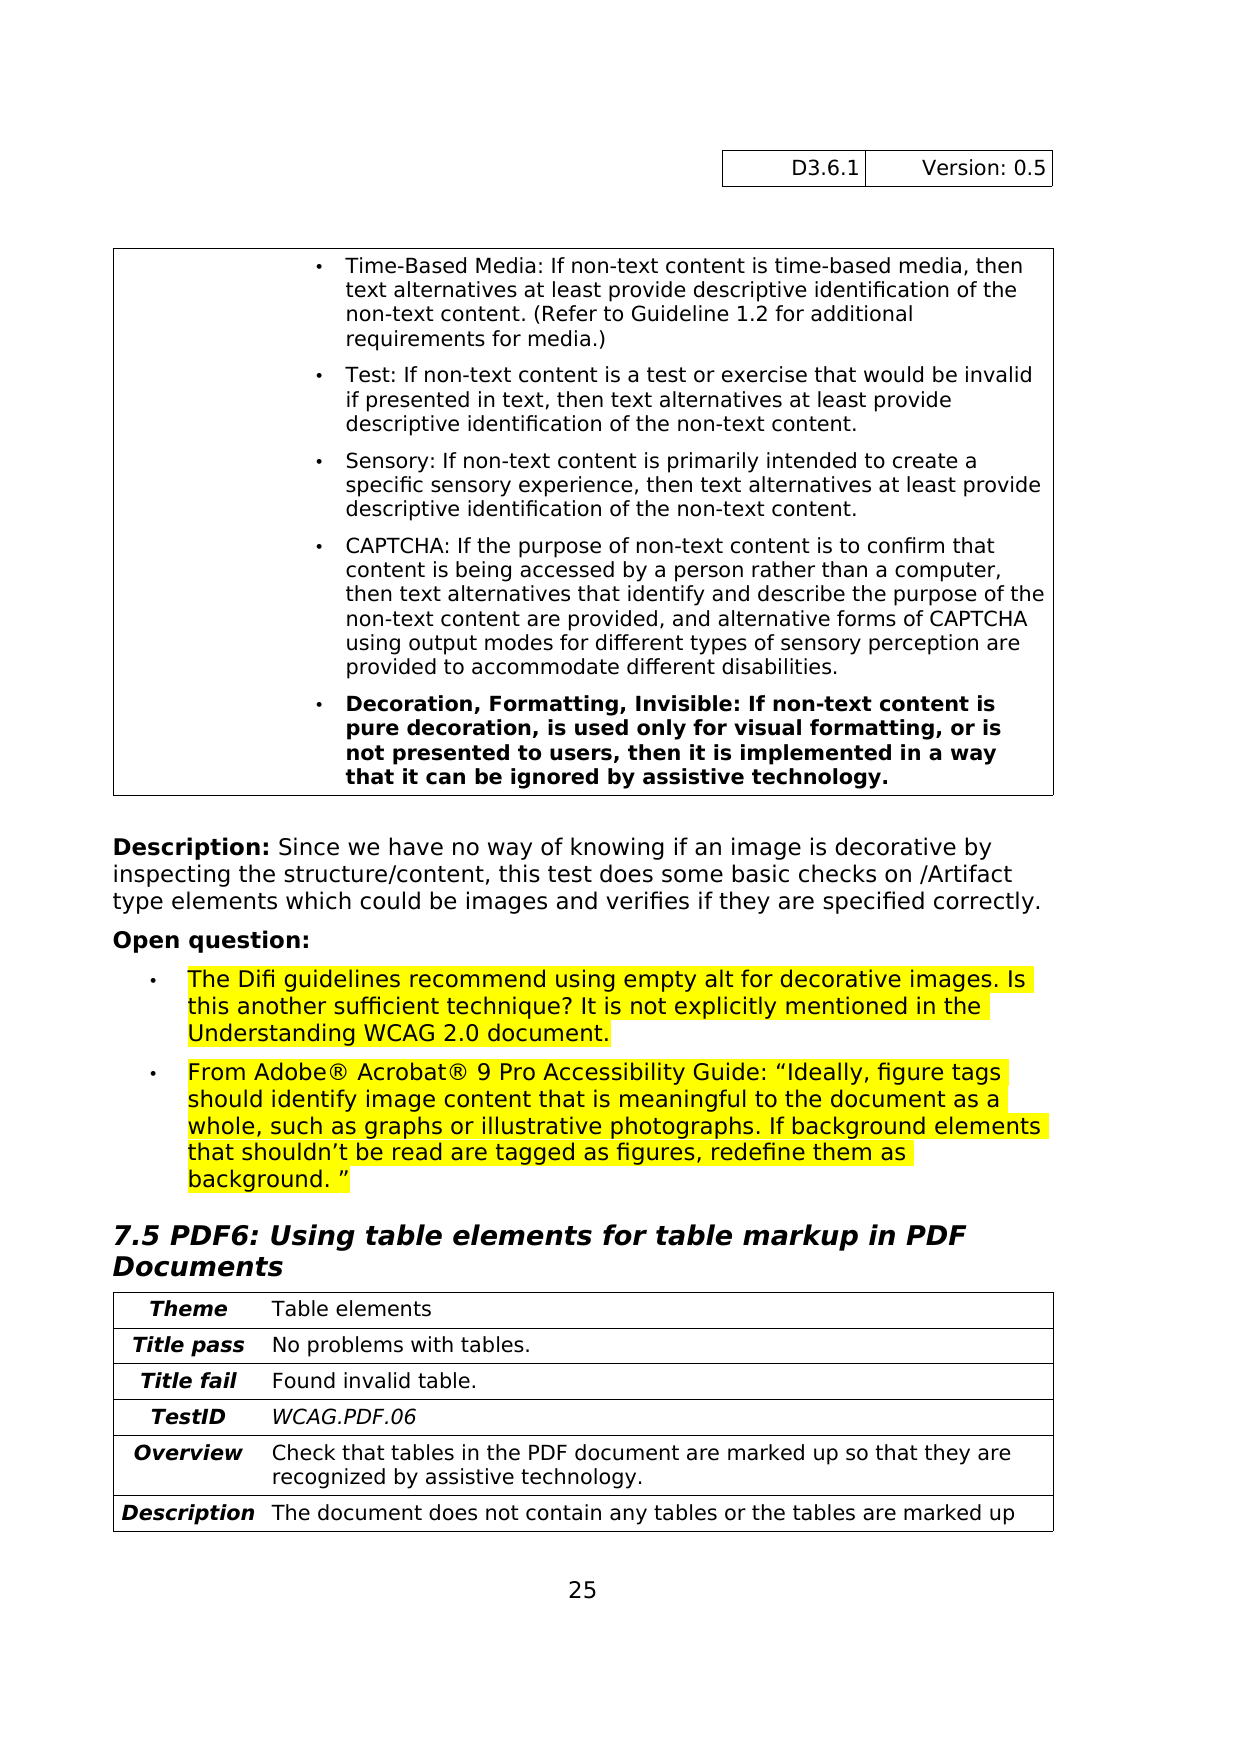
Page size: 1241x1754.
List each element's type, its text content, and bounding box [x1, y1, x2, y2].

table_cell Title fail [114, 1364, 266, 1399]
table_header Table elements [266, 1293, 1053, 1328]
table_cell Overview [114, 1436, 266, 1495]
table_cell Check that tables in the PDF document are marked up so that they are recognized by assistive technology. [266, 1436, 1053, 1495]
text Open question: [112, 927, 1053, 954]
table_cell 1.1.1: Non-text Content: All non-text content that is presented to the user has a text alternative that serves the equivalent purpose, except for the situations listed below. (Level A) Controls, Input: If non-text content is a control or accepts user input, then it has a name that describes its purpose. (Refer to Guideline 4.1 for additional requirements for controls and content that accepts user input.) Time-Based Media: If non-text content is time-based media, then text alternatives at least provide descriptive identification of the non-text content. (Refer to Guideline 1.2 for additional requirements for media.) Test: If non-text content is a test or exercise that would be invalid if presented in text, then text alternatives at least provide descriptive identification of the non-text content. Sensory: If non-text content is primarily intended to create a specific sensory experience, then text alternatives at least provide descriptive identification of the non-text content. CAPTCHA: If the purpose of non-text content is to confirm that content is being accessed by a person rather than a computer, then text alternatives that identify and describe the purpose of the non-text content are provided, and alternative forms of CAPTCHA using output modes for different types of sensory perception are provided to accommodate different disabilities. Decoration, Formatting, Invisible: If non-text content is pure decoration, is used only for visual formatting, or is not presented to users, then it is implemented in a way that it can be ignored by assistive technology. [266, 249, 1053, 795]
subtitle PDF6: Using table elements for table markup in PDF Documents [112, 1220, 1053, 1283]
table_cell No problems with tables. [266, 1329, 1053, 1363]
table_cell [114, 249, 266, 795]
list From Adobe® Acrobat® 9 Pro Accessibility Guide: “Ideally, figure tags should identify image content that is meaningful to the document as a whole, such as graphs or illustrative photographs. If background elements that shouldn’t be read are tagged as figures, redefine them as background. ” [150, 1059, 1053, 1193]
table_cell Found invalid table. [266, 1364, 1053, 1399]
table_header Theme [114, 1293, 266, 1328]
table_cell Description [114, 1496, 266, 1531]
table_cell TestID [114, 1400, 266, 1435]
table_cell Title pass [114, 1329, 266, 1363]
table_cell WCAG.PDF.06 [266, 1400, 1053, 1435]
table_cell The document does not contain any tables or the tables are marked up [266, 1496, 1053, 1531]
list The Difi guidelines recommend using empty alt for decorative images. Is this another sufficient technique? It is not explicitly mentioned in the Understanding WCAG 2.0 document. [150, 966, 1053, 1047]
text Description: Since we have no way of knowing if an image is decorative by inspecting the structure/content, this test does some basic checks on /Artifact type elements which could be images and verifies if they are specified correctly. [112, 834, 1053, 915]
